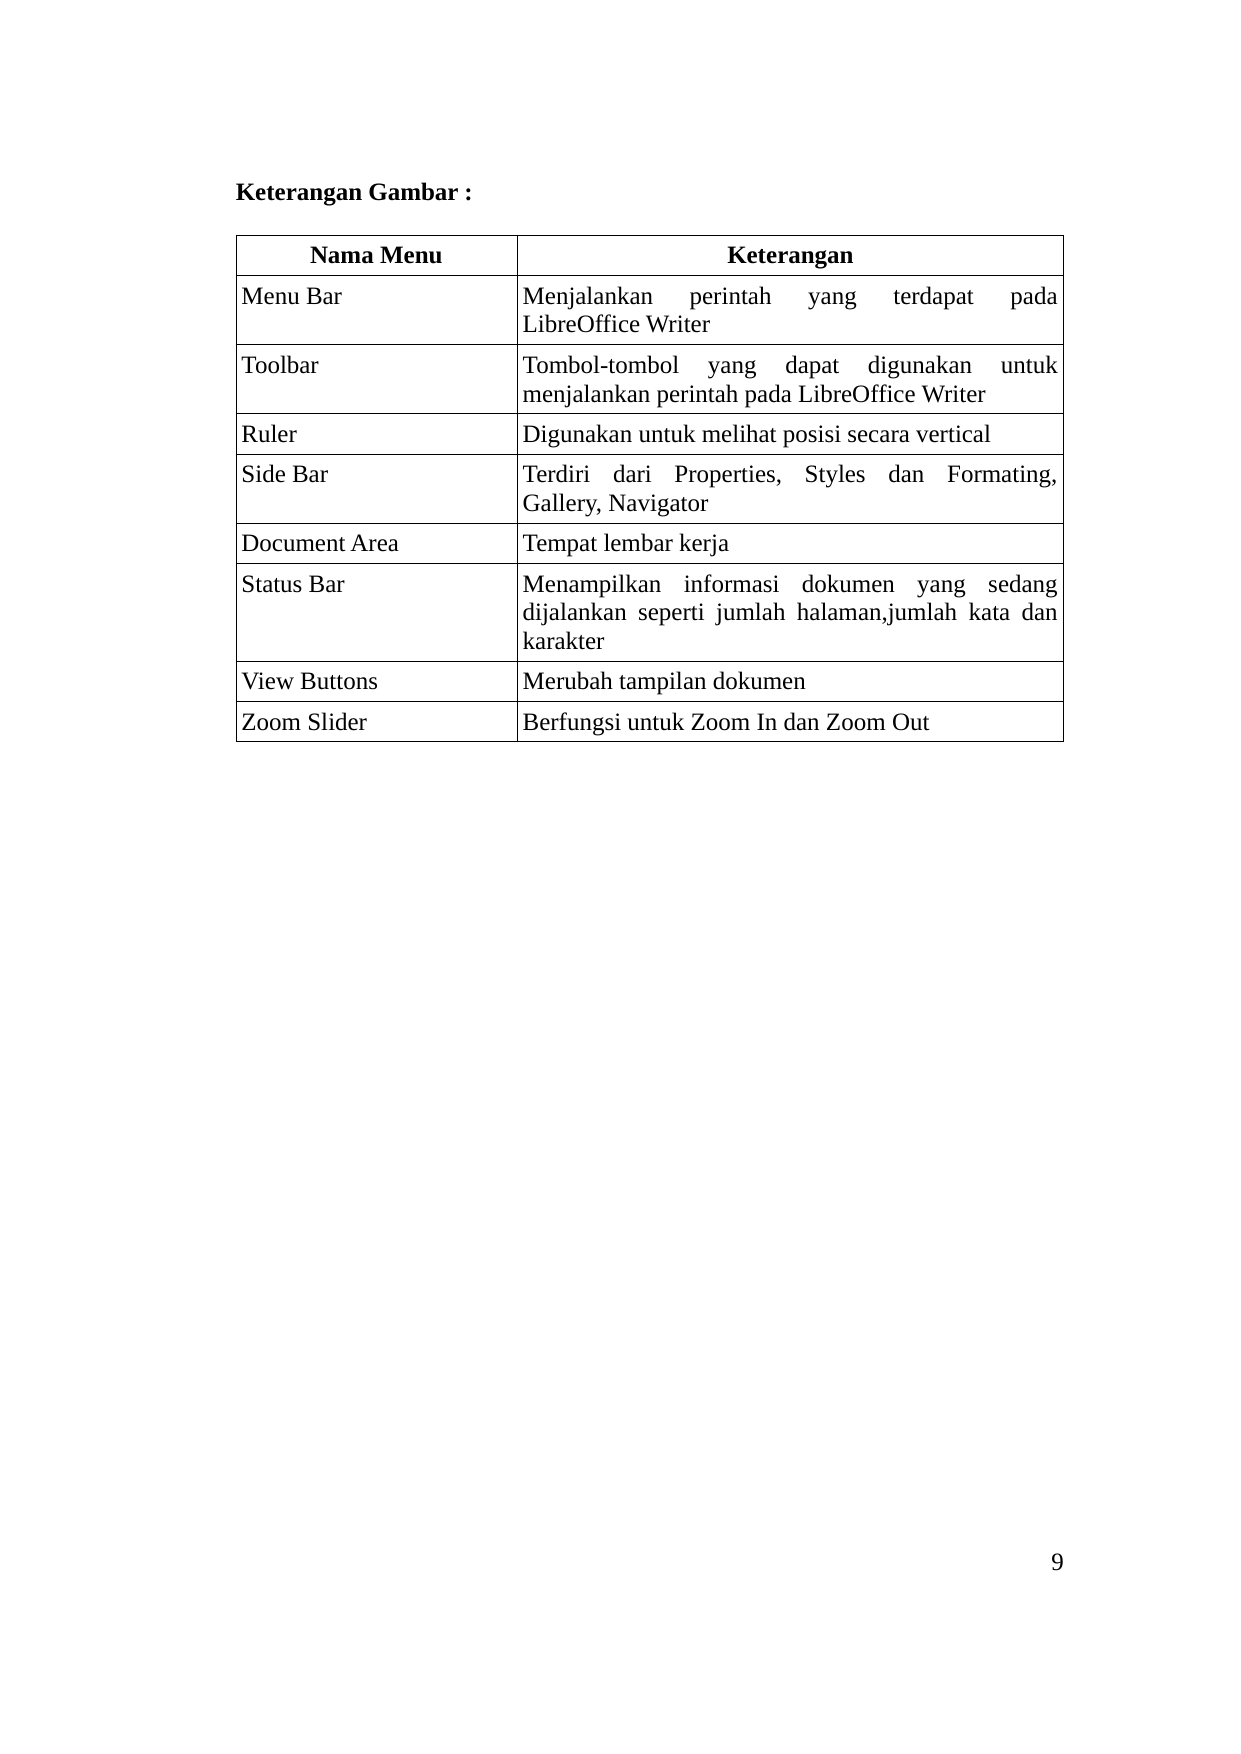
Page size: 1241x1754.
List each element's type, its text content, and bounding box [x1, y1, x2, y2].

table_cell Zoom Slider [237, 702, 517, 741]
table_cell Menu Bar [237, 276, 517, 344]
table_cell Merubah tampilan dokumen [518, 662, 1063, 701]
table_header Keterangan [518, 236, 1063, 275]
table_cell Terdiri dari Properties, Styles dan Formating, Gallery, Navigator [518, 455, 1063, 522]
table_cell Side Bar [237, 455, 517, 522]
table_cell Status Bar [237, 564, 517, 661]
table_cell Toolbar [237, 345, 517, 413]
table_cell Menjalankan perintah yang terdapat pada LibreOffice Writer [518, 276, 1063, 344]
table_cell Berfungsi untuk Zoom In dan Zoom Out [518, 702, 1063, 741]
table_cell Digunakan untuk melihat posisi secara vertical [518, 414, 1063, 453]
table_cell Tombol-tombol yang dapat digunakan untuk menjalankan perintah pada LibreOffice Writer [518, 345, 1063, 413]
table_cell Document Area [237, 524, 517, 563]
table_cell View Buttons [237, 662, 517, 701]
table_cell Menampilkan informasi dokumen yang sedang dijalankan seperti jumlah halaman,jumlah kata dan karakter [518, 564, 1063, 661]
table_header Nama Menu [237, 236, 517, 275]
table_cell Tempat lembar kerja [518, 524, 1063, 563]
table_cell Ruler [237, 414, 517, 453]
text Keterangan Gambar : [236, 177, 1063, 206]
